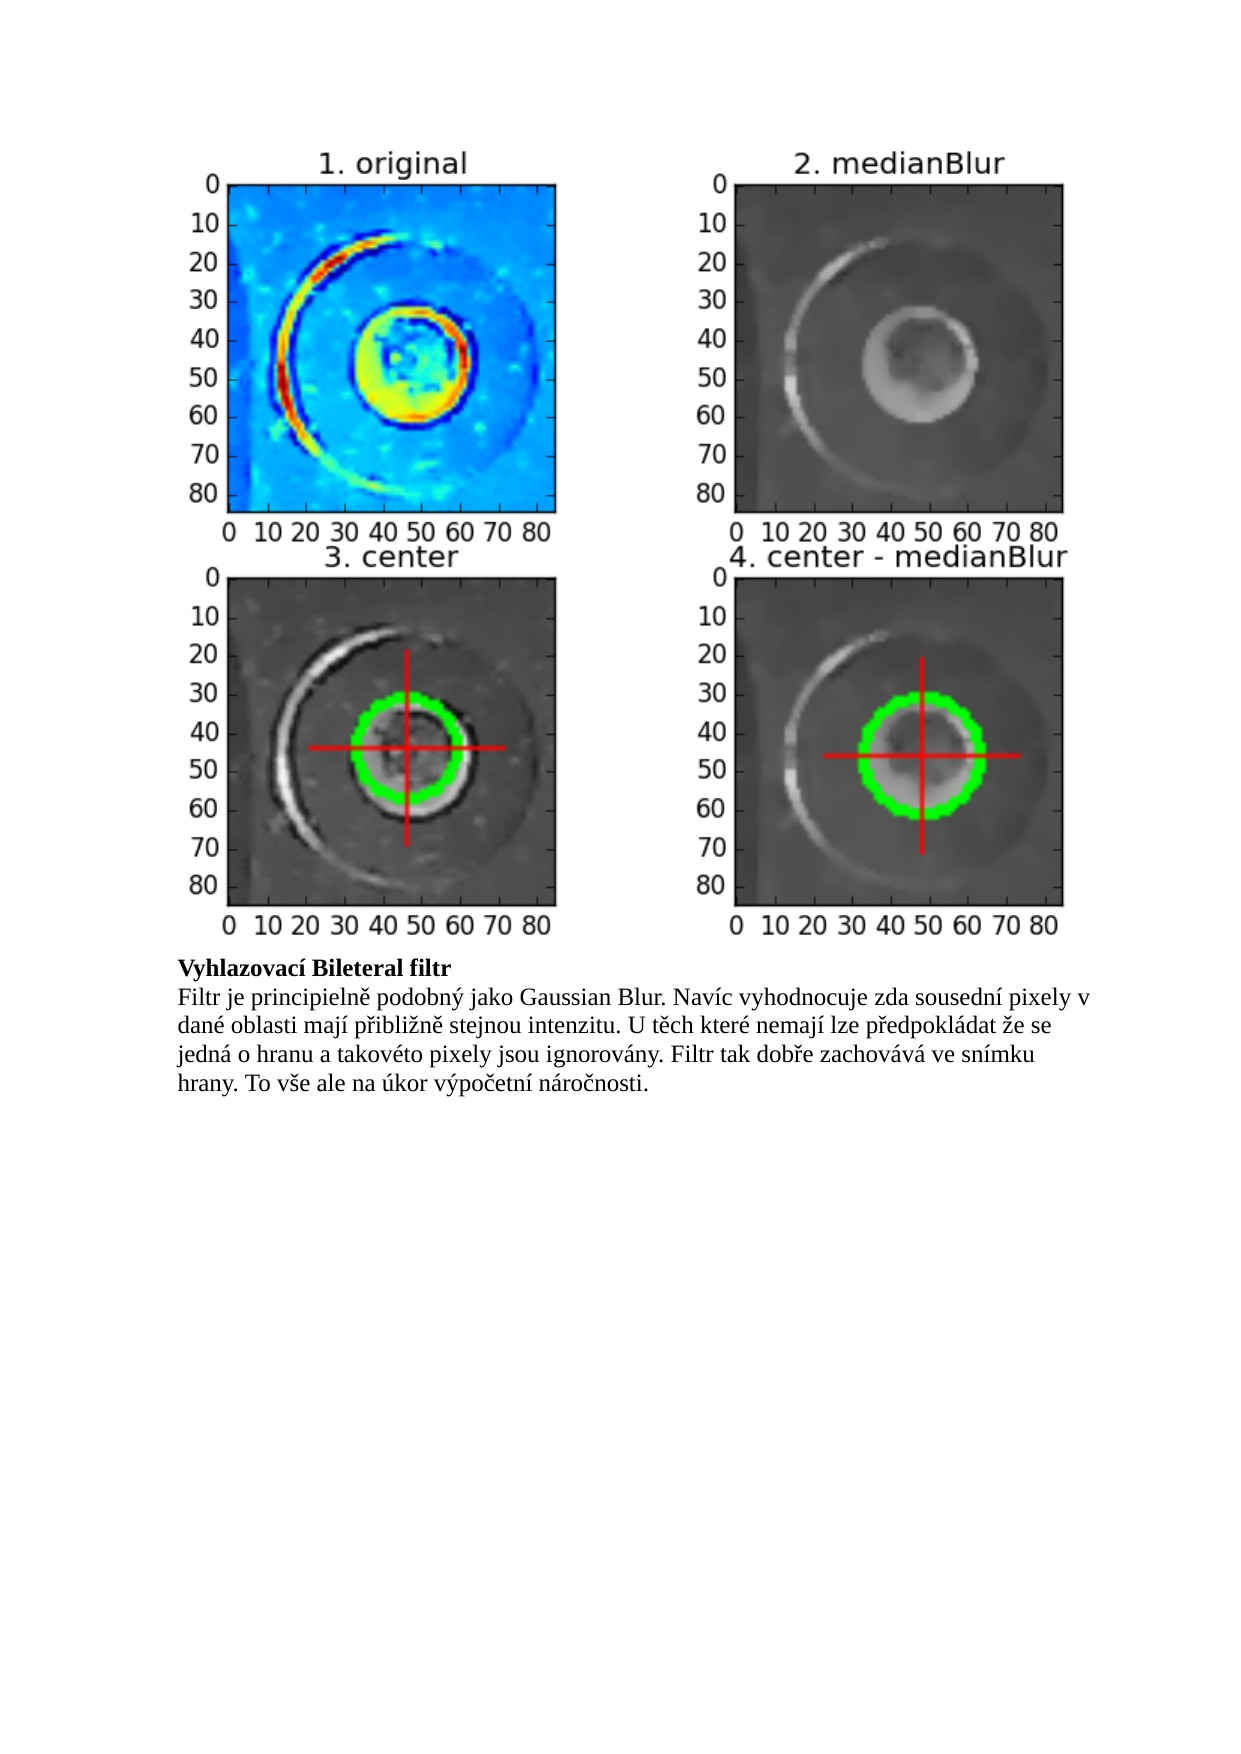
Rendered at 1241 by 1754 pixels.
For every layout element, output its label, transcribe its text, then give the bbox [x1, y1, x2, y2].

picture [178, 147, 1092, 953]
text Filtr je principielně podobný jako Gaussian Blur. Navíc vyhodnocuje zda sousední pixely v dané oblasti mají přibližně stejnou intenzitu. U těch které nemají lze předpokládat že se jedná o hranu a takovéto pixely jsou ignorovány. Filtr tak dobře zachovává ve snímku hrany. To vše ale na úkor výpočetní náročnosti. [177, 982, 1093, 1097]
text Vyhlazovací Bileteral filtr [177, 953, 1093, 982]
